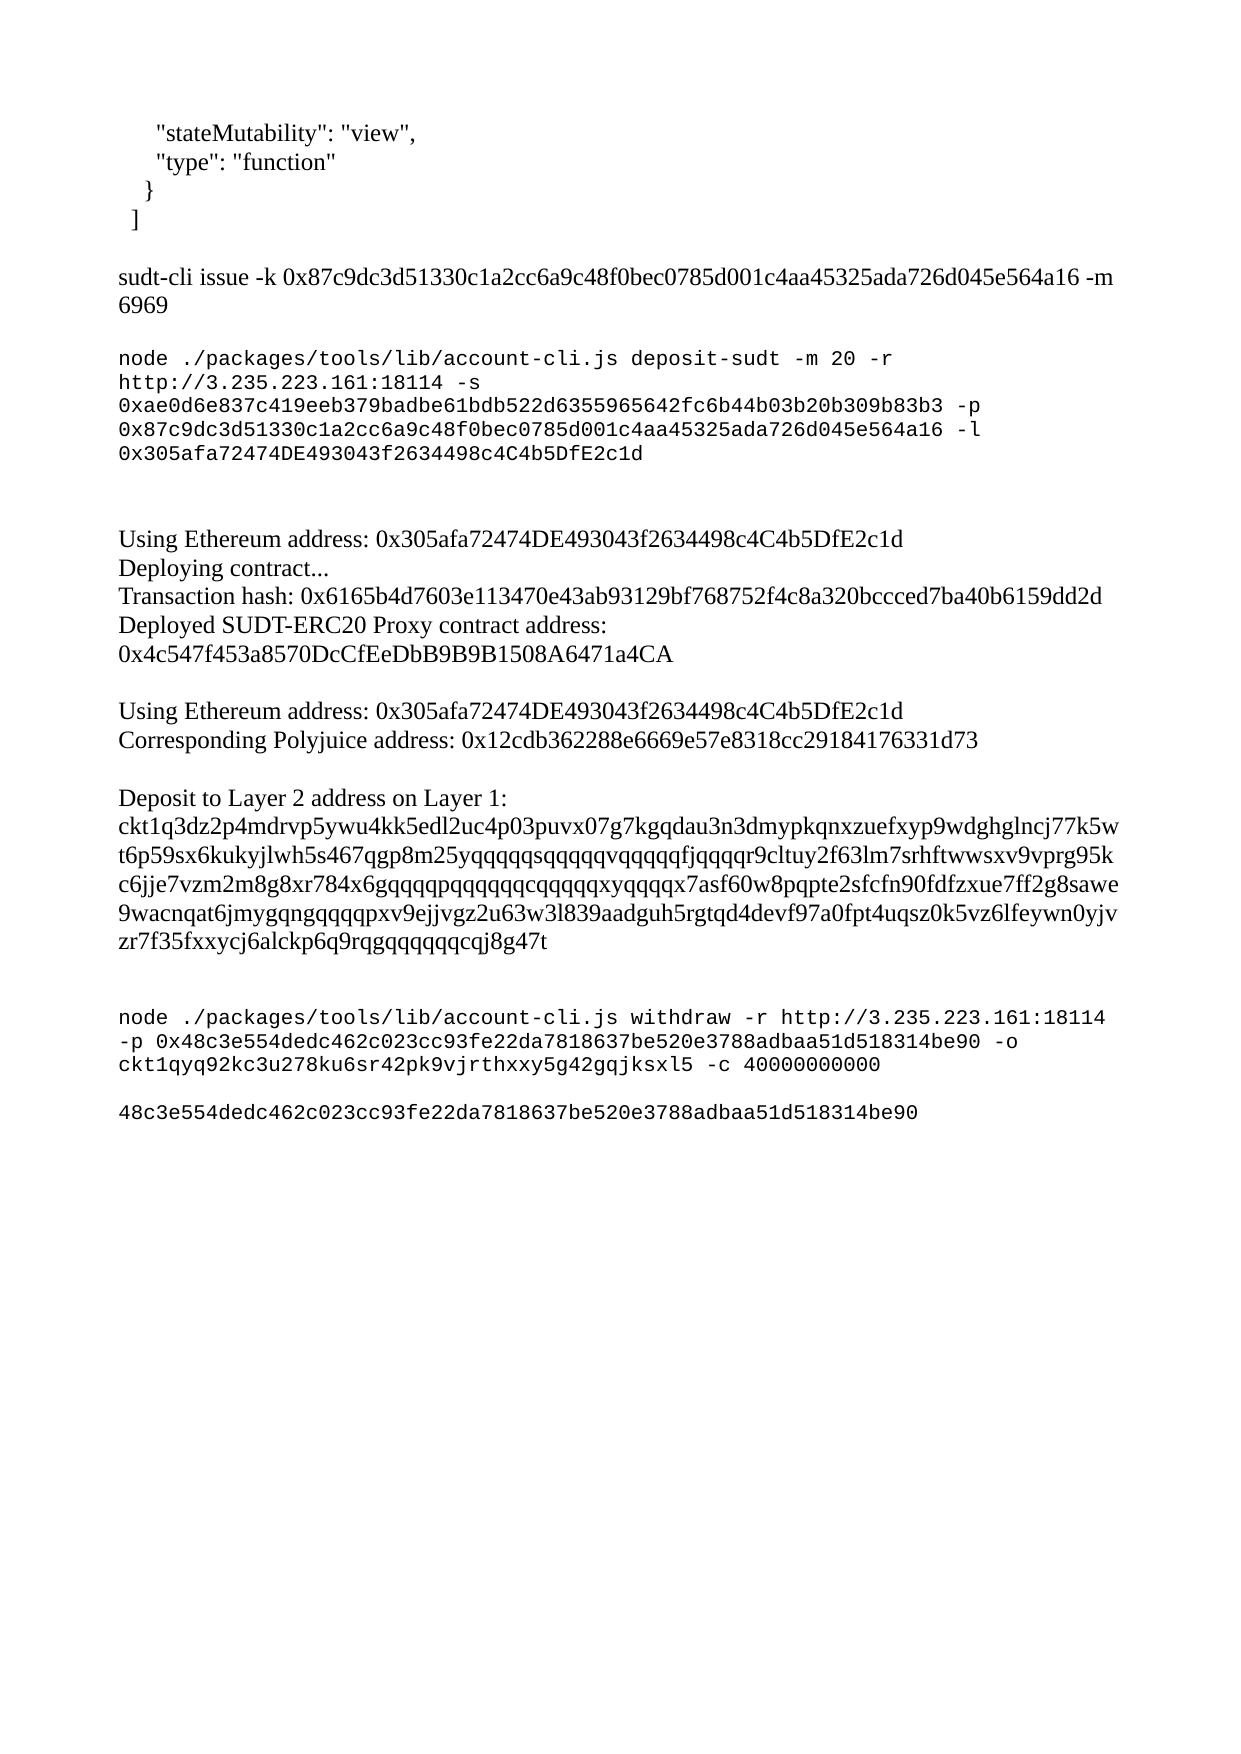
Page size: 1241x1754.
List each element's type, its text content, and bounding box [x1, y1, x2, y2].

text ckt1q3dz2p4mdrvp5ywu4kk5edl2uc4p03puvx07g7kgqdau3n3dmypkqnxzuefxyp9wdghglncj77k5wt6p59sx6kukyjlwh5s467qgp8m25yqqqqqsqqqqqvqqqqqfjqqqqr9cltuy2f63lm7srhftwwsxv9vprg95kc6jje7vzm2m8g8xr784x6gqqqqpqqqqqqcqqqqqxyqqqqx7asf60w8pqpte2sfcfn90fdfzxue7ff2g8sawe9wacnqat6jmygqngqqqqpxv9ejjvgz2u63w3l839aadguh5rgtqd4devf97a0fpt4uqsz0k5vz6lfeywn0yjvzr7f35fxxycj6alckp6q9rqgqqqqqqcqj8g47t [118, 811, 1122, 955]
text node ./packages/tools/lib/account-cli.js deposit-sudt -m 20 -r http://3.235.223.161:18114 -s 0xae0d6e837c419eeb379badbe61bdb522d6355965642fc6b44b03b20b309b83b3 -p 0x87c9dc3d51330c1a2cc6a9c48f0bec0785d001c4aa45325ada726d045e564a16 -l 0x305afa72474DE493043f2634498c4C4b5DfE2c1d [118, 348, 1122, 466]
text "type": "function" [118, 147, 1122, 176]
text node ./packages/tools/lib/account-cli.js withdraw -r http://3.235.223.161:18114 -p 0x48c3e554dedc462c023cc93fe22da7818637be520e3788adbaa51d518314be90 -o ckt1qyq92kc3u278ku6sr42pk9vjrthxxy5g42gqjksxl5 -c 40000000000 [118, 1007, 1122, 1078]
text "stateMutability": "view", [118, 118, 1122, 147]
text } [118, 176, 1122, 204]
text Corresponding Polyjuice address: 0x12cdb362288e6669e57e8318cc29184176331d73 [118, 725, 1122, 754]
text Transaction hash: 0x6165b4d7603e113470e43ab93129bf768752f4c8a320bccced7ba40b6159dd2d [118, 581, 1122, 610]
text Using Ethereum address: 0x305afa72474DE493043f2634498c4C4b5DfE2c1d [118, 696, 1122, 725]
text ] [118, 204, 1122, 233]
text Using Ethereum address: 0x305afa72474DE493043f2634498c4C4b5DfE2c1d [118, 524, 1122, 553]
text Deposit to Layer 2 address on Layer 1: [118, 783, 1122, 811]
text 48c3e554dedc462c023cc93fe22da7818637be520e3788adbaa51d518314be90 [118, 1102, 1122, 1125]
text sudt-cli issue -k 0x87c9dc3d51330c1a2cc6a9c48f0bec0785d001c4aa45325ada726d045e564a16 -m 6969 [118, 262, 1122, 319]
text Deploying contract... [118, 553, 1122, 581]
text Deployed SUDT-ERC20 Proxy contract address: 0x4c547f453a8570DcCfEeDbB9B9B1508A6471a4CA [118, 610, 1122, 668]
